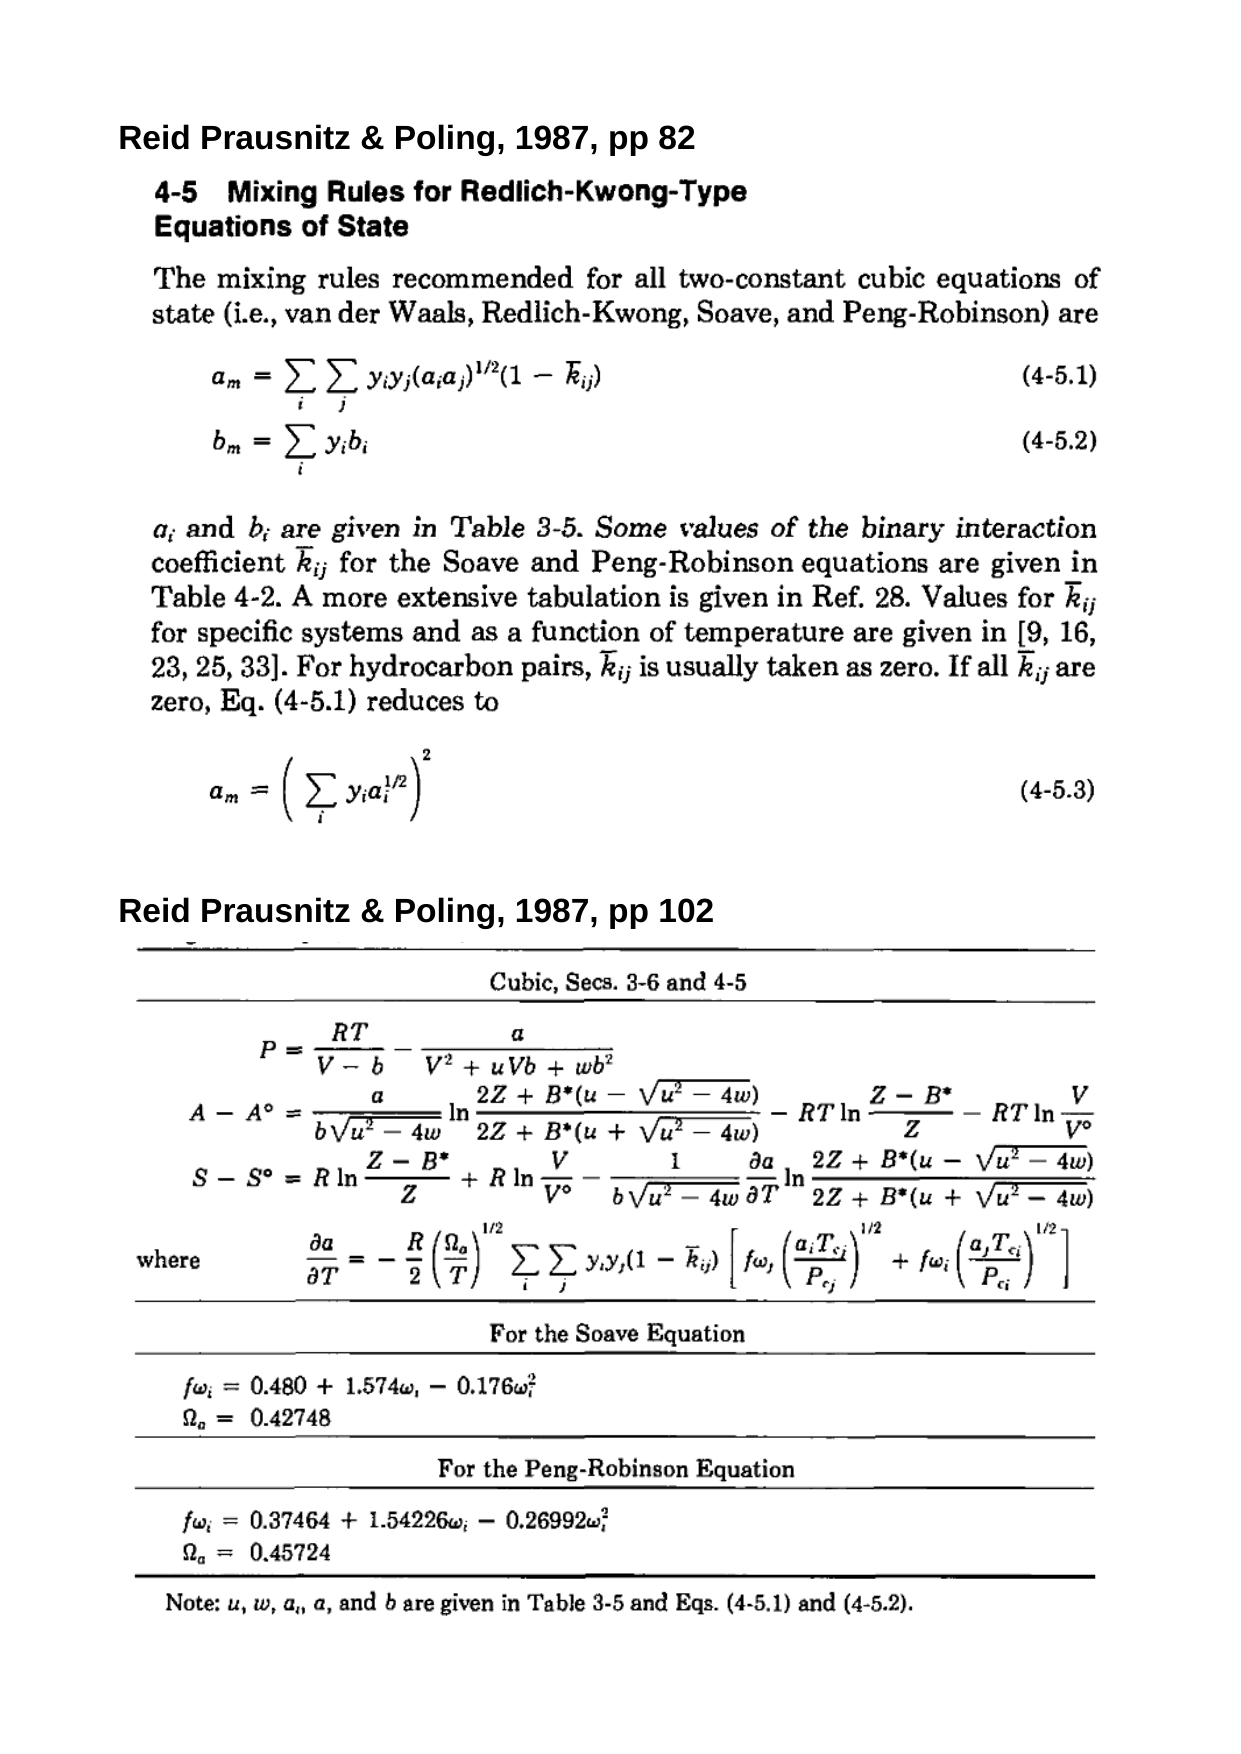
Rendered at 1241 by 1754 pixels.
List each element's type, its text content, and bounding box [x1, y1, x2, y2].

subtitle Reid Prausnitz & Poling, 1987, pp 102 [118, 891, 1122, 929]
picture [118, 942, 1123, 1629]
picture [118, 169, 1123, 850]
subtitle Reid Prausnitz & Poling, 1987, pp 82 [118, 118, 1122, 157]
